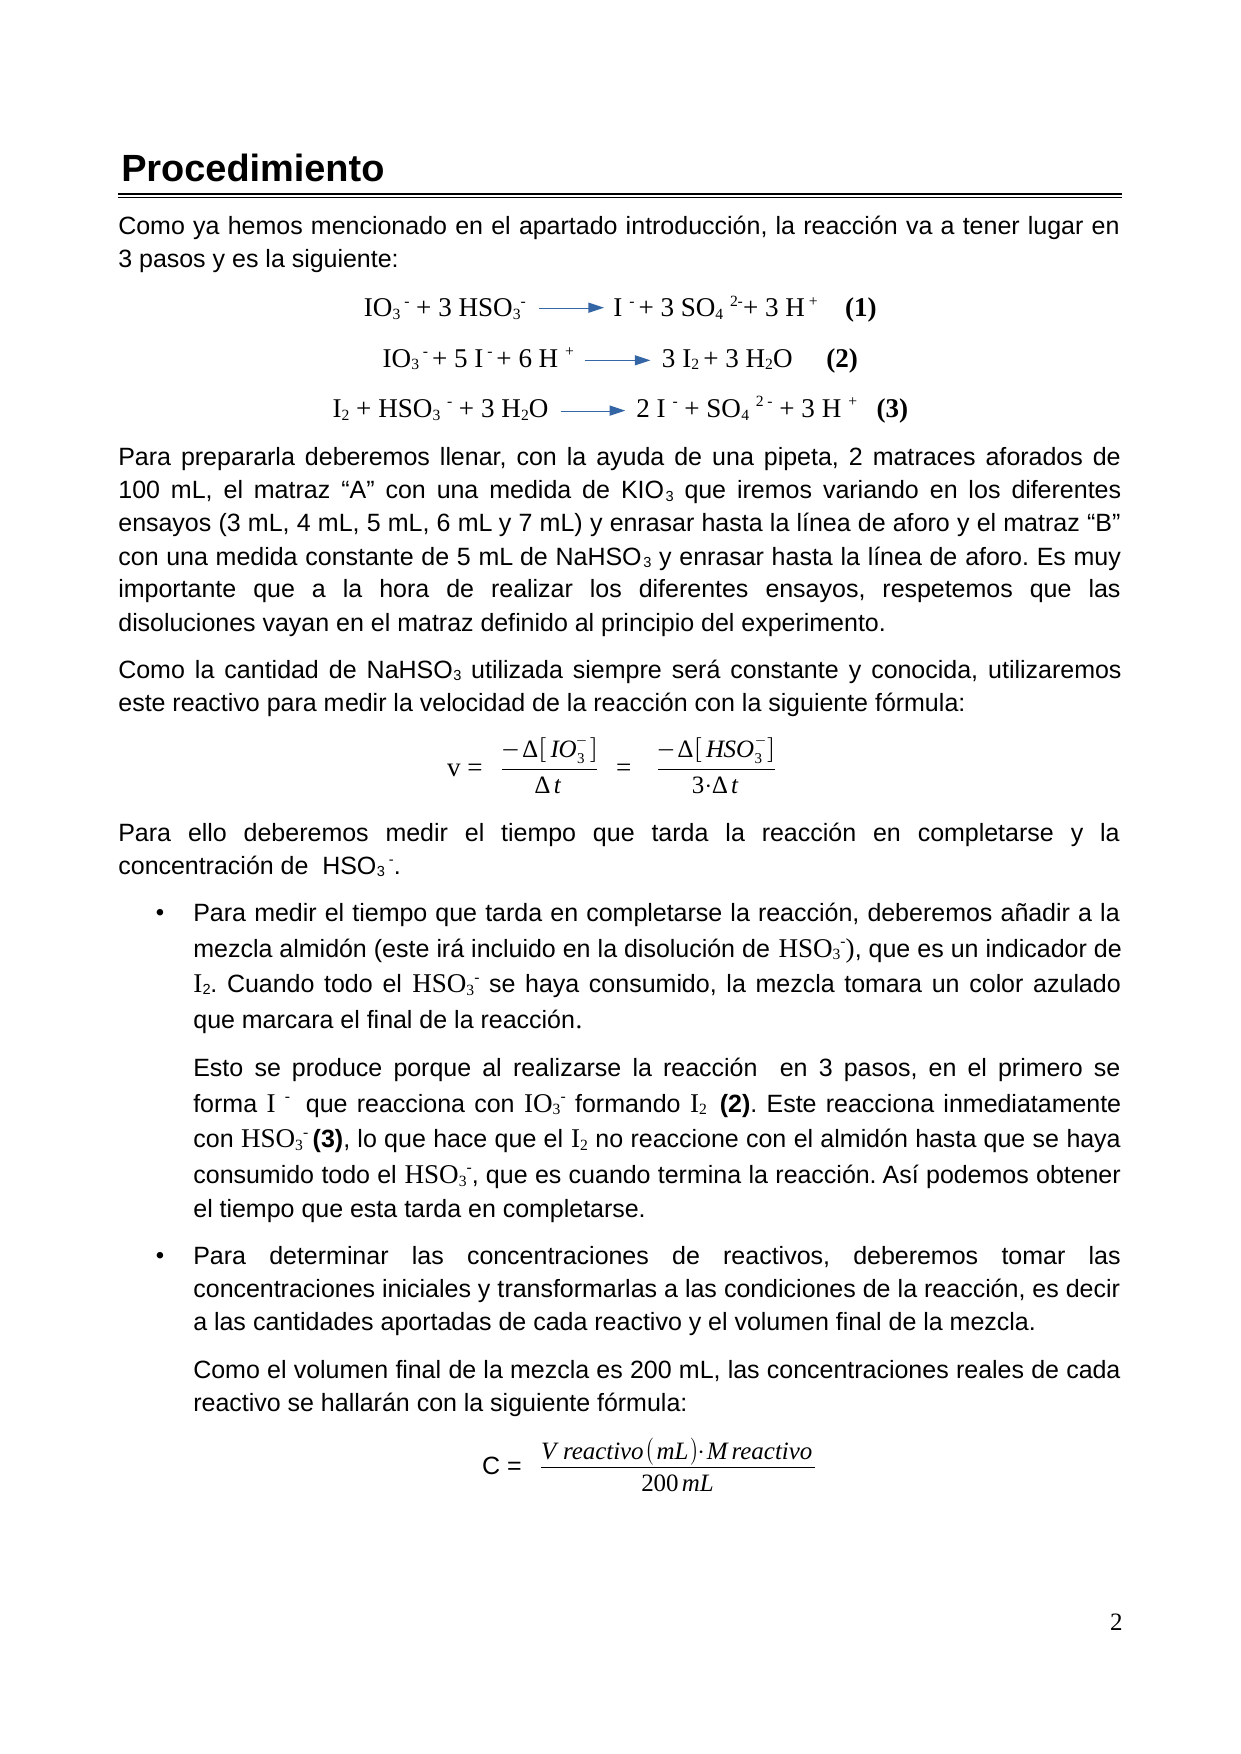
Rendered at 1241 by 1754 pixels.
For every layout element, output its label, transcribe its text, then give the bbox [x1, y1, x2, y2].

list Como el volumen final de la mezcla es 200 mL, las concentraciones reales de cada reactivo se hallarán con la siguiente fórmula: [156, 1355, 1122, 1417]
subtitle Procedimiento [118, 143, 1122, 193]
text Como ya hemos mencionado en el apartado introducción, la reacción va a tener lugar en 3 pasos y es la siguiente: [118, 211, 1122, 273]
text IO3 - + 5 I - + 6 H + 3 I2 + 3 H2O (2) [118, 342, 1122, 373]
list Para determinar las concentraciones de reactivos, deberemos tomar las concentraciones iniciales y transformarlas a las condiciones de la reacción, es decir a las cantidades aportadas de cada reactivo y el volumen final de la mezcla. [156, 1241, 1122, 1336]
list Esto se produce porque al realizarse la reacción en 3 pasos, en el primero se forma I - que reacciona con IO3- formando I2 (2). Este reacciona inmediatamente con HSO3- (3), lo que hace que el I2 no reaccione con el almidón hasta que se haya consumido todo el HSO3-, que es cuando termina la reacción. Así podemos obtener el tiempo que esta tarda en completarse. [156, 1053, 1122, 1222]
text I2 + HSO3 - + 3 H2O 2 I - + SO4 2 - + 3 H + (3) [118, 392, 1122, 423]
list C = [156, 1436, 1122, 1497]
text Como la cantidad de NaHSO3 utilizada siempre será constante y conocida, utilizaremos este reactivo para medir la velocidad de la reacción con la siguiente fórmula: [118, 655, 1122, 717]
list Para medir el tiempo que tarda en completarse la reacción, deberemos añadir a la mezcla almidón (este irá incluido en la disolución de HSO3-), que es un indicador de I2. Cuando todo el HSO3- se haya consumido, la mezcla tomara un color azulado que marcara el final de la reacción. [156, 898, 1122, 1034]
text v == [118, 736, 1122, 798]
text IO3 - + 3 HSO3- . b I - + 3 SO4 2-+ 3 H + (1) [118, 291, 1122, 323]
text Para ello deberemos medir el tiempo que tarda la reacción en completarse y la concentración de HSO3 -. [118, 818, 1122, 879]
text Para prepararla deberemos llenar, con la ayuda de una pipeta, 2 matraces aforados de 100 mL, el matraz “A” con una medida de KIO3 que iremos variando en los diferentes ensayos (3 mL, 4 mL, 5 mL, 6 mL y 7 mL) y enrasar hasta la línea de aforo y el matraz “B” con una medida constante de 5 mL de NaHSO3 y enrasar hasta la línea de aforo. Es muy importante que a la hora de realizar los diferentes ensayos, respetemos que las disoluciones vayan en el matraz definido al principio del experimento. [118, 442, 1122, 636]
